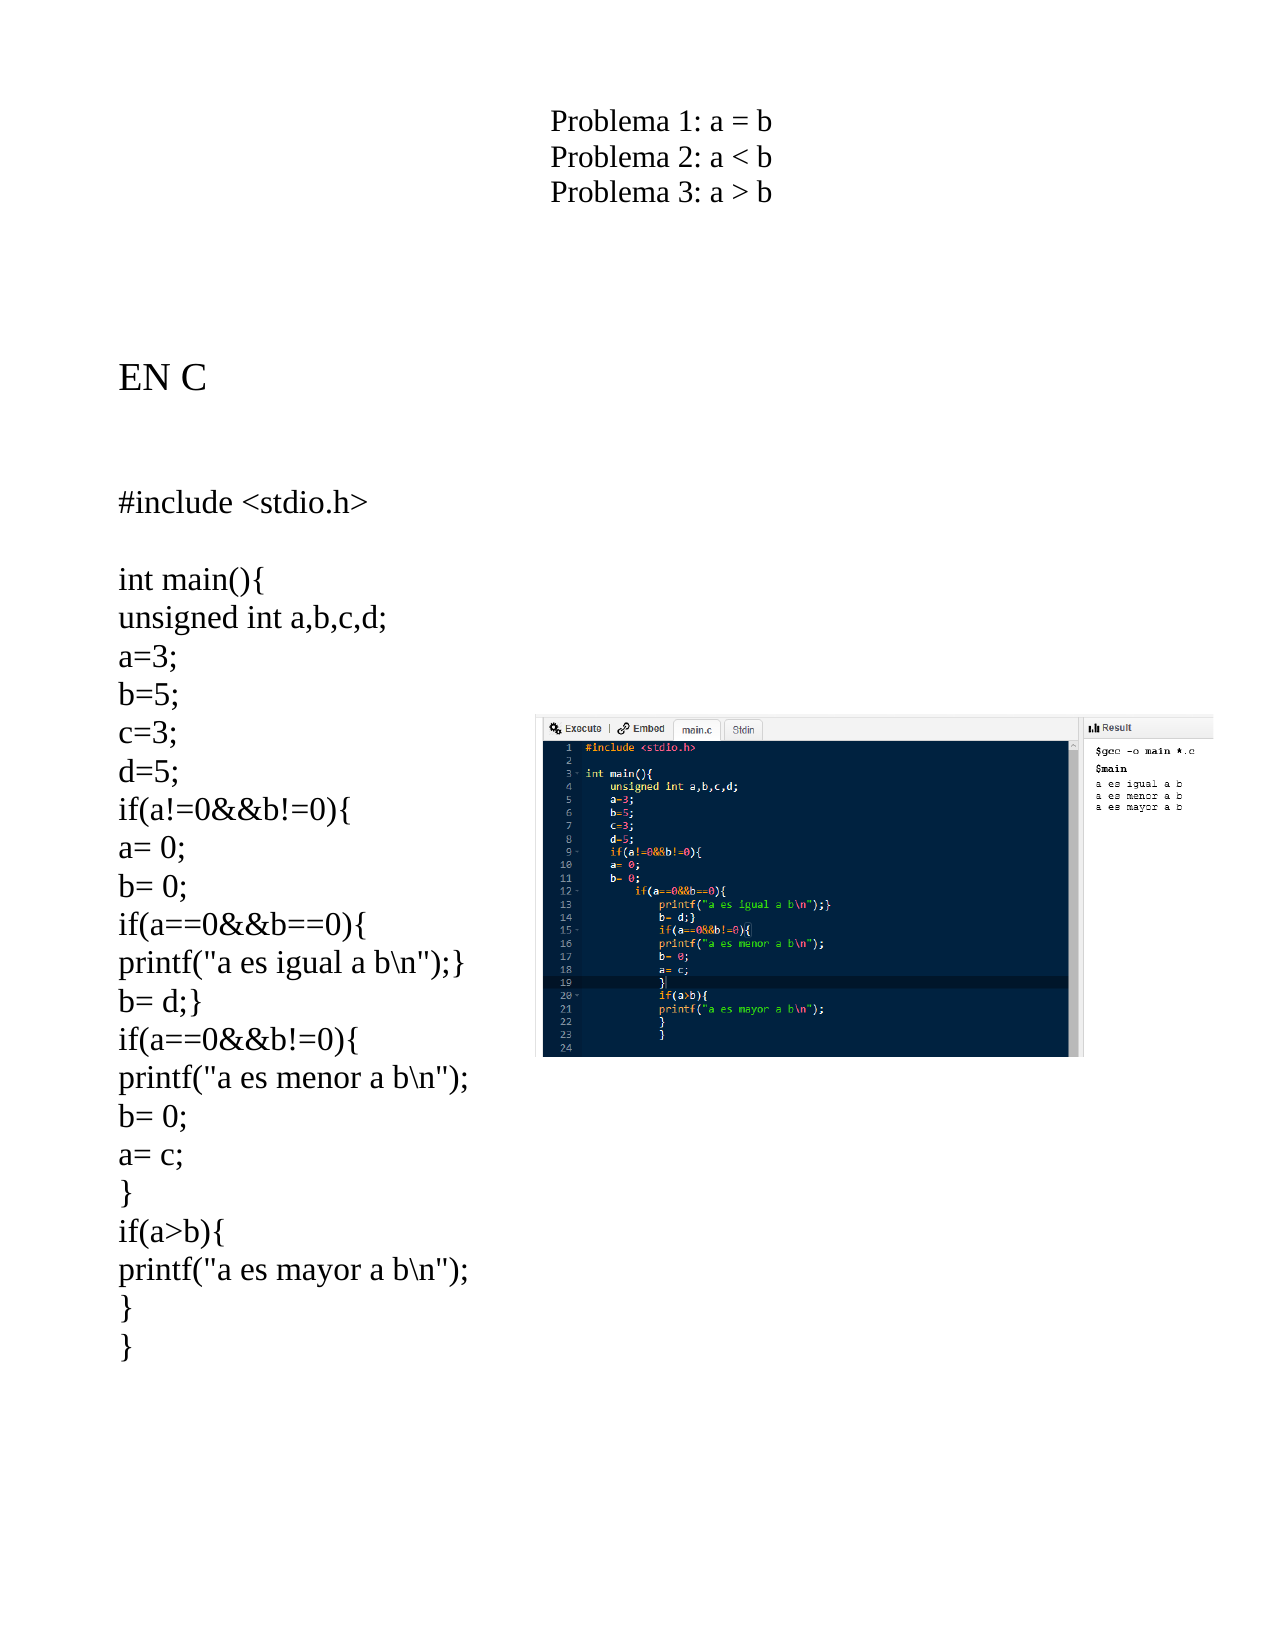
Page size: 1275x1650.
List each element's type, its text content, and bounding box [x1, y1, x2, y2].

text } [118, 1173, 1205, 1211]
text printf("a es menor a b\n"); [118, 1058, 1205, 1096]
text printf("a es igual a b\n");} [118, 943, 535, 981]
text a= 0; [118, 828, 535, 866]
text a= c; [118, 1134, 1205, 1173]
text #include <stdio.h> [118, 483, 1205, 521]
text if(a==0&&b==0){ [118, 904, 535, 943]
text b=5; [118, 674, 1205, 713]
text EN C [118, 353, 1205, 399]
text if(a==0&&b!=0){ [118, 1019, 1205, 1058]
text } [118, 1288, 1205, 1326]
text Problema 2: a < b [118, 138, 1205, 174]
text unsigned int a,b,c,d; [118, 598, 1205, 636]
text c=3; [118, 713, 1205, 751]
text b= 0; [118, 1096, 1205, 1134]
text d=5; [118, 751, 535, 789]
text a=3; [118, 636, 1205, 674]
text if(a!=0&&b!=0){ [118, 789, 535, 828]
text int main(){ [118, 559, 1205, 598]
text Problema 1: a = b [118, 102, 1205, 138]
text } [118, 1326, 1205, 1364]
text b= 0; [118, 866, 535, 904]
text printf("a es mayor a b\n"); [118, 1249, 1205, 1288]
text if(a>b){ [118, 1211, 1205, 1249]
text Problema 3: a > b [118, 174, 1205, 210]
text b= d;} [118, 981, 535, 1019]
